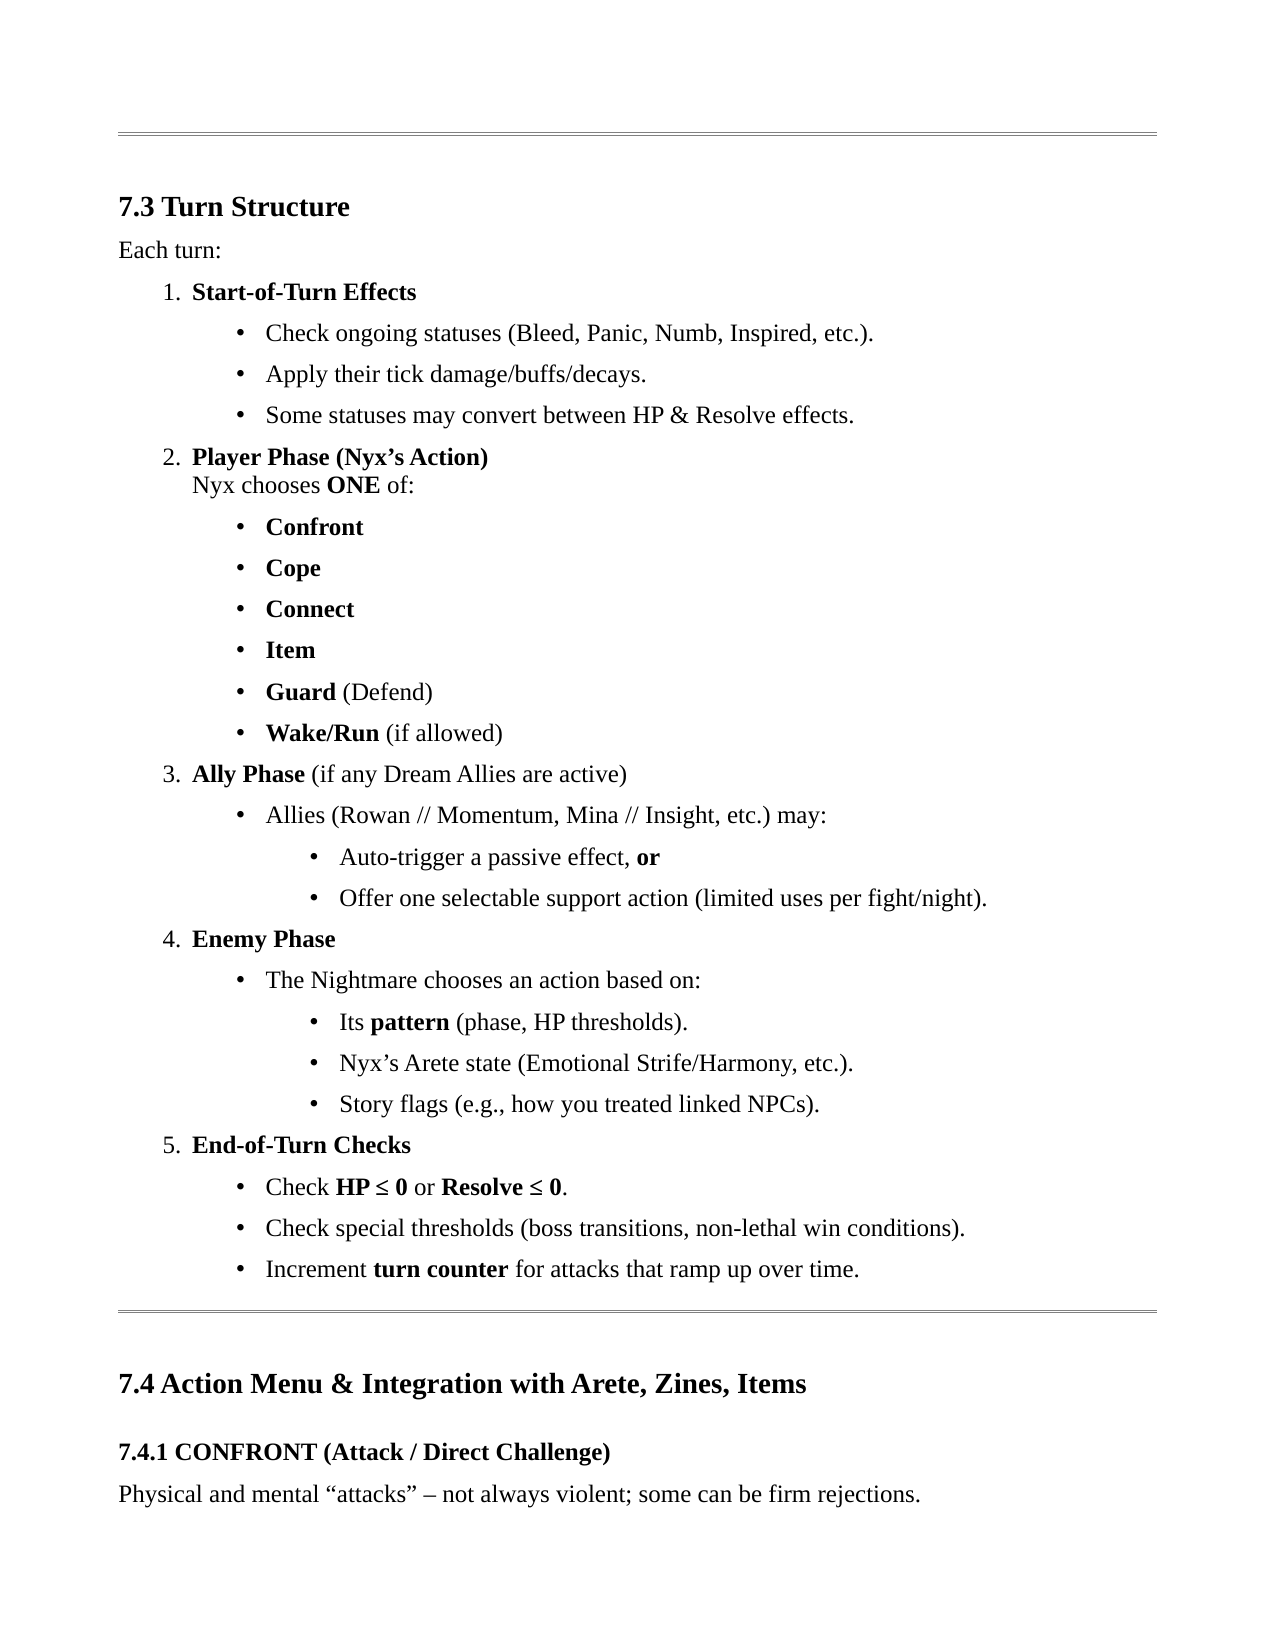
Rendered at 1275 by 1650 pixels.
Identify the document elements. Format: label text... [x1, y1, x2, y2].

list Auto-trigger a passive effect, or [309, 842, 1157, 870]
list Enemy Phase [162, 924, 1157, 953]
list Wake/Run (if allowed) [236, 718, 1157, 747]
text Physical and mental “attacks” – not always violent; some can be firm rejections. [118, 1479, 1157, 1507]
list The Nightmare chooses an action based on: [236, 965, 1157, 994]
list Guard (Defend) [236, 677, 1157, 705]
list Cope [236, 553, 1157, 582]
list Check HP ≤ 0 or Resolve ≤ 0. [236, 1172, 1157, 1200]
list Start-of-Turn Effects [162, 277, 1157, 305]
text Each turn: [118, 235, 1157, 264]
list Offer one selectable support action (limited uses per fight/night). [309, 883, 1157, 912]
list Connect [236, 594, 1157, 623]
list Allies (Rowan // Momentum, Mina // Insight, etc.) may: [236, 800, 1157, 829]
subtitle 7.4 Action Menu & Integration with Arete, Zines, Items [118, 1366, 1157, 1400]
subtitle 7.3 Turn Structure [118, 189, 1157, 223]
list Nyx’s Arete state (Emotional Strife/Harmony, etc.). [309, 1048, 1157, 1077]
subtitle 7.4.1 CONFRONT (Attack / Direct Challenge) [118, 1437, 1157, 1466]
list Confront [236, 512, 1157, 540]
list Ally Phase (if any Dream Allies are active) [162, 759, 1157, 788]
list Item [236, 635, 1157, 664]
list Check ongoing statuses (Bleed, Panic, Numb, Inspired, etc.). [236, 318, 1157, 347]
list Increment turn counter for attacks that ramp up over time. [236, 1254, 1157, 1283]
list Story flags (e.g., how you treated linked NPCs). [309, 1089, 1157, 1118]
list Player Phase (Nyx’s Action) Nyx chooses ONE of: [162, 442, 1157, 499]
list Its pattern (phase, HP thresholds). [309, 1007, 1157, 1035]
list Apply their tick damage/buffs/decays. [236, 359, 1157, 388]
list End-of-Turn Checks [162, 1130, 1157, 1159]
list Check special thresholds (boss transitions, non-lethal win conditions). [236, 1213, 1157, 1242]
list Some statuses may convert between HP & Resolve effects. [236, 400, 1157, 429]
